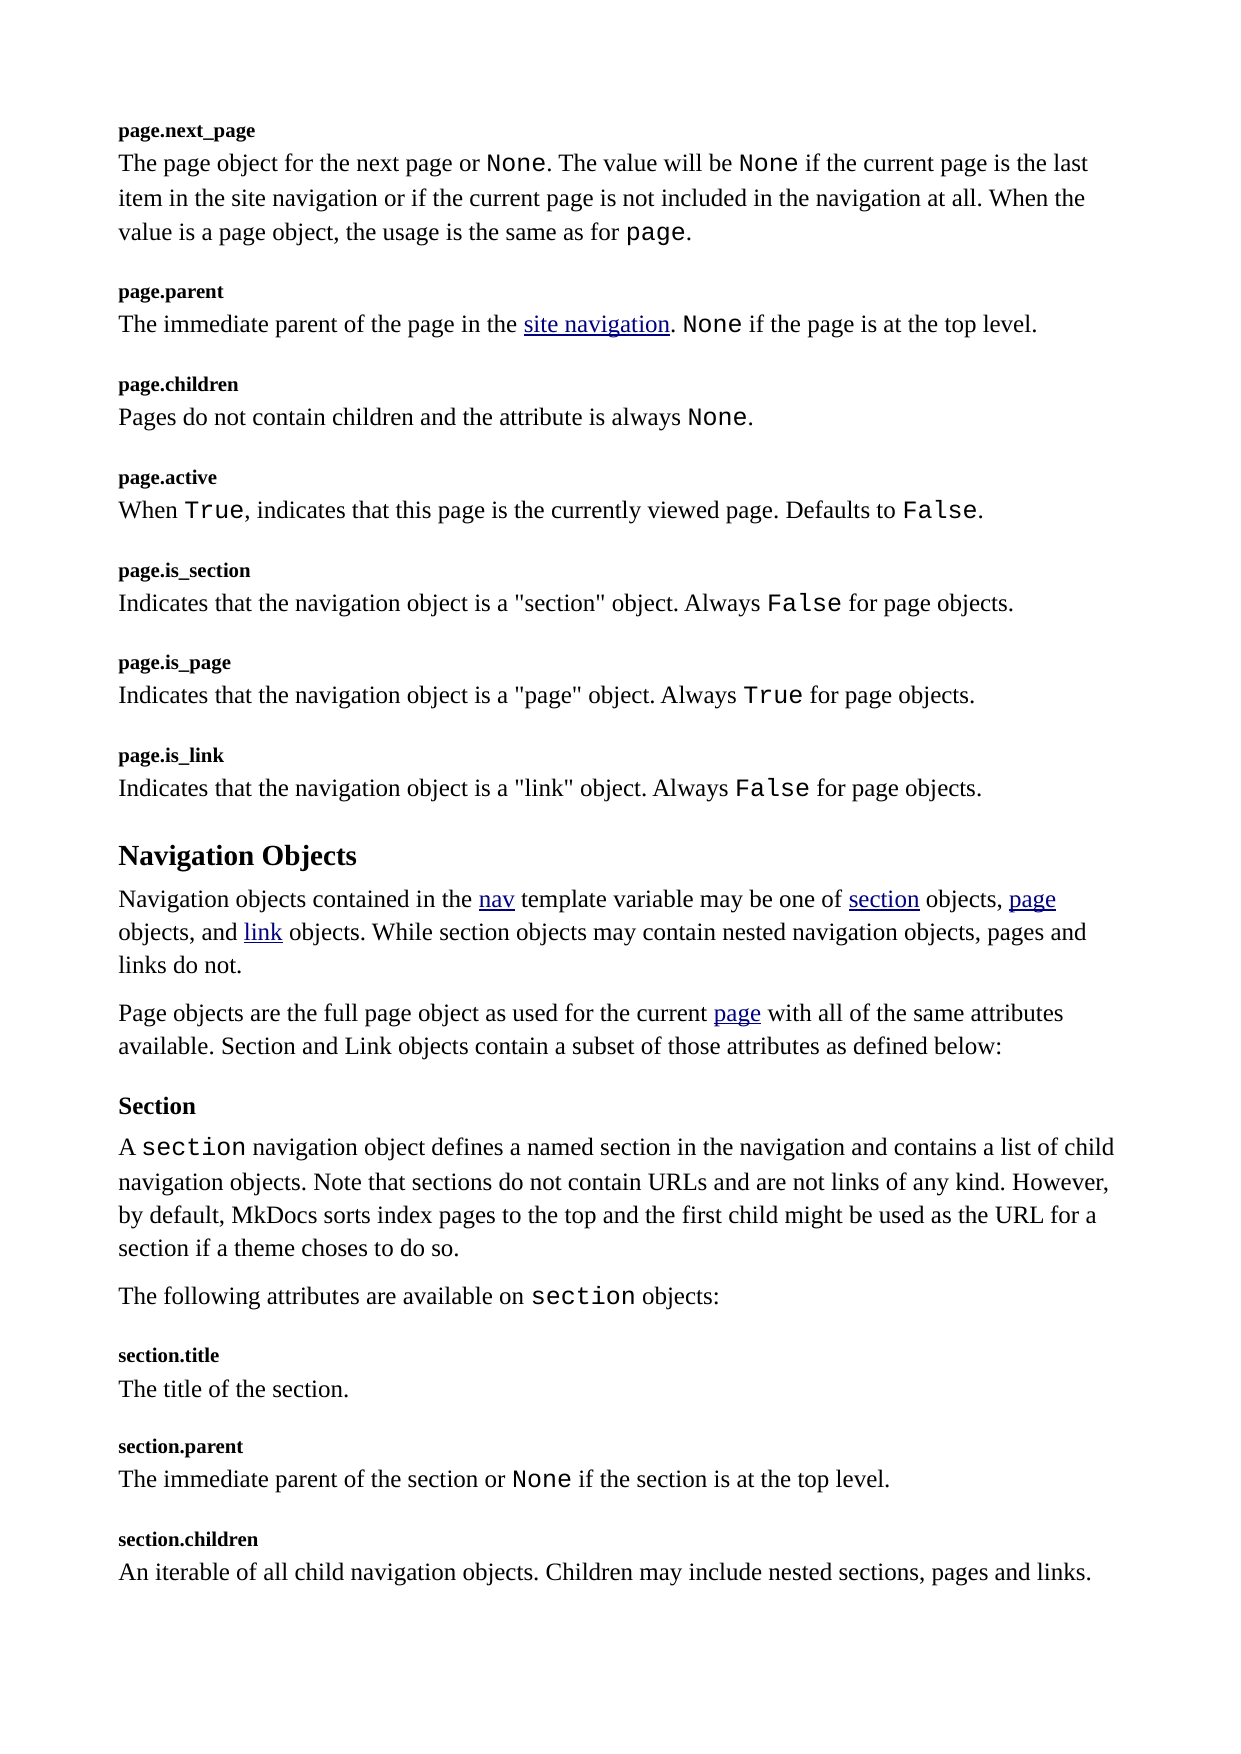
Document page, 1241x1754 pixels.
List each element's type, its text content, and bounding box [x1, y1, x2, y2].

text Pages do not contain children and the attribute is always None. [118, 402, 1122, 433]
subtitle Section [118, 1091, 1122, 1119]
subtitle page.active [118, 465, 1122, 489]
subtitle page.parent [118, 279, 1122, 303]
text When True, indicates that this page is the currently viewed page. Defaults to False. [118, 495, 1122, 526]
text Indicates that the navigation object is a "section" object. Always False for page objects. [118, 588, 1122, 619]
subtitle page.children [118, 372, 1122, 396]
text Navigation objects contained in the nav template variable may be one of section objects, page objects, and link objects. While section objects may contain nested navigation objects, pages and links do not. [118, 884, 1122, 979]
text Indicates that the navigation object is a "page" object. Always True for page objects. [118, 681, 1122, 711]
subtitle Navigation Objects [118, 838, 1122, 872]
text The immediate parent of the section or None if the section is at the top level. [118, 1464, 1122, 1495]
text The title of the section. [118, 1374, 1122, 1402]
subtitle section.parent [118, 1434, 1122, 1458]
text The page object for the next page or None. The value will be None if the current page is the last item in the site navigation or if the current page is not included in the navigation at all. When the value is a page object, the usage is the same as for page. [118, 148, 1122, 247]
text A section navigation object defines a named section in the navigation and contains a list of child navigation objects. Note that sections do not contain URLs and are not links of any kind. However, by default, MkDocs sorts index pages to the top and the first child might be used as the URL for a section if a theme choses to do so. [118, 1132, 1122, 1262]
text Page objects are the full page object as used for the current page with all of the same attributes available. Section and Link objects contain a subset of those attributes as defined below: [118, 998, 1122, 1059]
text The following attributes are available on section objects: [118, 1281, 1122, 1312]
subtitle section.title [118, 1343, 1122, 1367]
subtitle page.is_section [118, 557, 1122, 582]
text The immediate parent of the page in the site navigation. None if the page is at the top level. [118, 309, 1122, 340]
subtitle section.children [118, 1527, 1122, 1551]
subtitle page.is_page [118, 650, 1122, 674]
subtitle page.is_link [118, 743, 1122, 767]
text An iterable of all child navigation objects. Children may include nested sections, pages and links. [118, 1557, 1122, 1586]
subtitle page.next_page [118, 118, 1122, 142]
text Indicates that the navigation object is a "link" object. Always False for page objects. [118, 773, 1122, 804]
